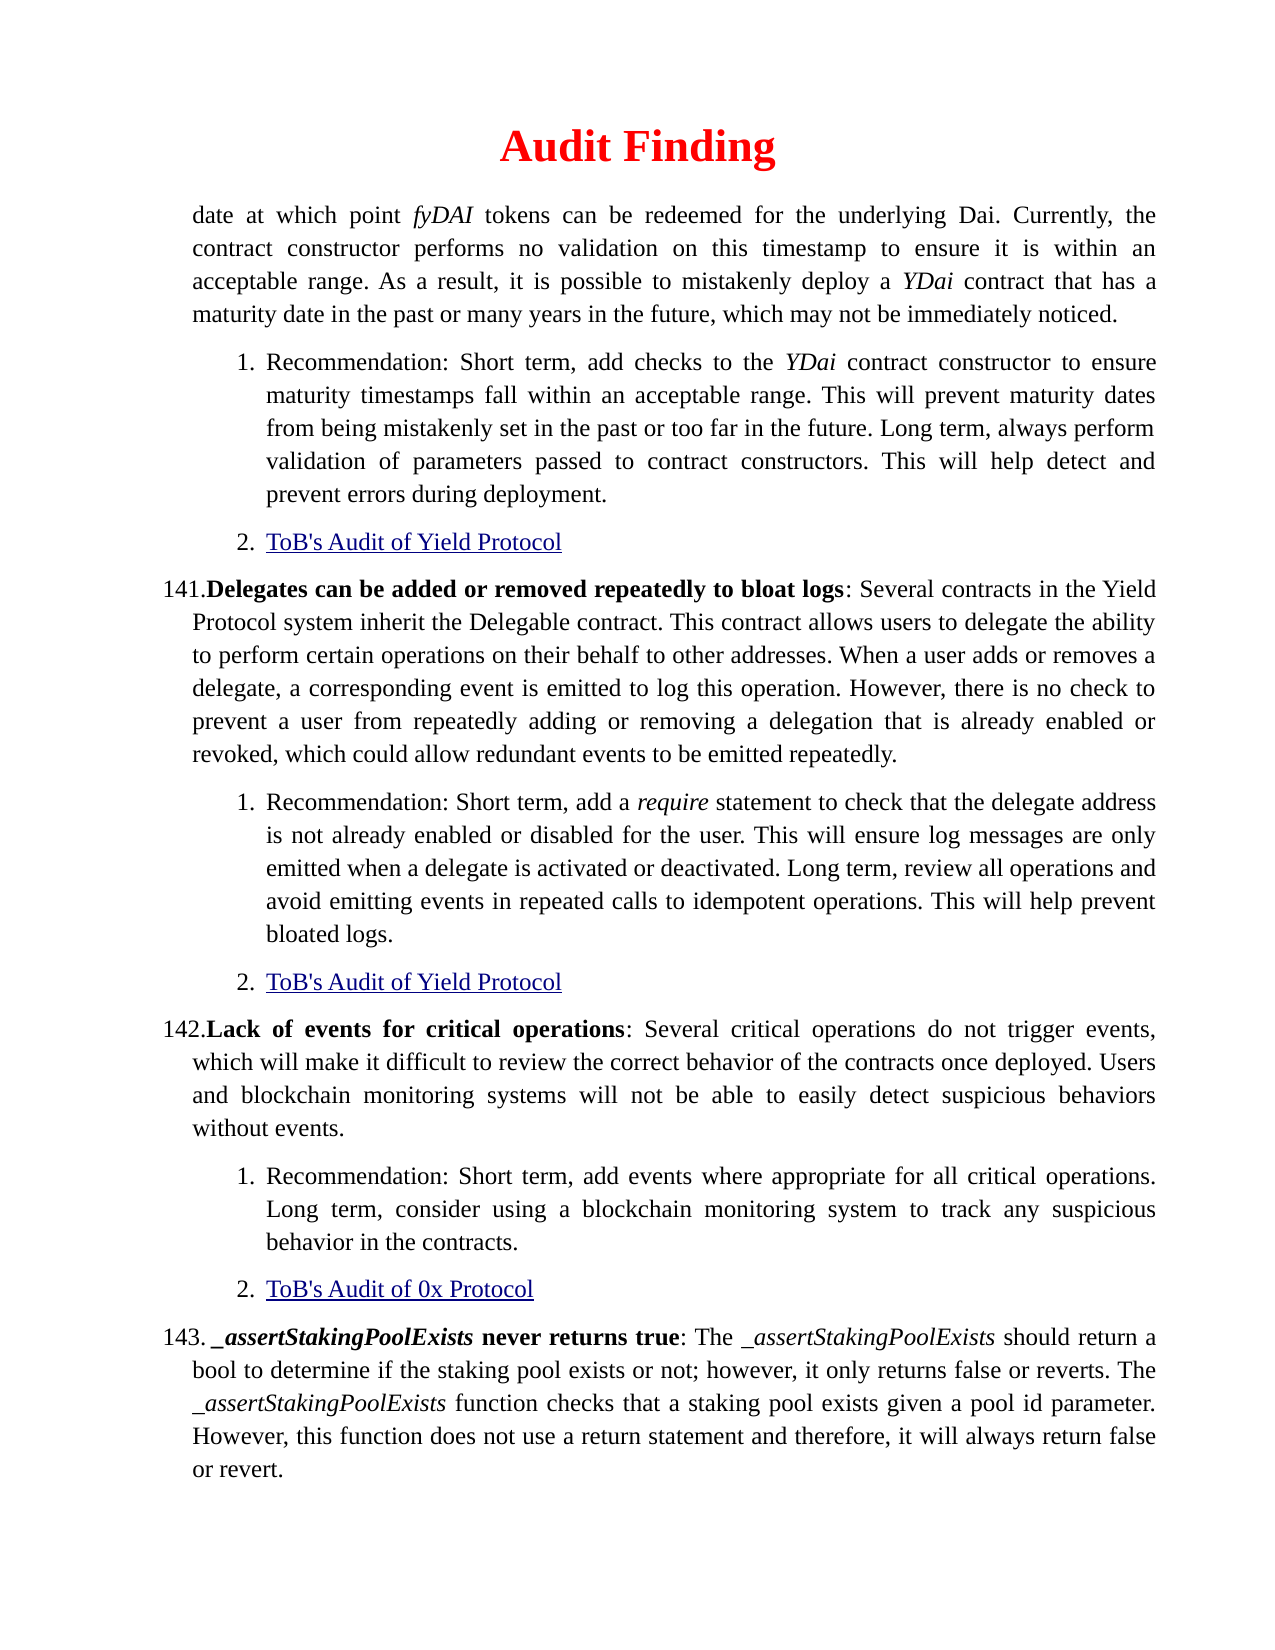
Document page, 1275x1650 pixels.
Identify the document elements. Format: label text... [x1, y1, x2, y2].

list ToB's Audit of Yield Protocol [236, 967, 1157, 995]
list Recommendation: Short term, add a require statement to check that the delegate address is not already enabled or disabled for the user. This will ensure log messages are only emitted when a delegate is activated or deactivated. Long term, review all operations and avoid emitting events in repeated calls to idempotent operations. This will help prevent bloated logs. [236, 787, 1157, 948]
list ToB's Audit of 0x Protocol [236, 1274, 1157, 1303]
list Recommendation: Short term, add events where appropriate for all critical operations. Long term, consider using a blockchain monitoring system to track any suspicious behavior in the contracts. [236, 1161, 1157, 1256]
list ToB's Audit of Yield Protocol [236, 527, 1157, 555]
list date at which point fyDAI tokens can be redeemed for the underlying Dai. Currently, the contract constructor performs no validation on this timestamp to ensure it is within an acceptable range. As a result, it is possible to mistakenly deploy a YDai contract that has a maturity date in the past or many years in the future, which may not be immediately noticed. [162, 200, 1157, 328]
list Lack of events for critical operations: Several critical operations do not trigger events, which will make it difficult to review the correct behavior of the contracts once deployed. Users and blockchain monitoring systems will not be able to easily detect suspicious behaviors without events. [162, 1014, 1157, 1142]
list Recommendation: Short term, add checks to the YDai contract constructor to ensure maturity timestamps fall within an acceptable range. This will prevent maturity dates from being mistakenly set in the past or too far in the future. Long term, always perform validation of parameters passed to contract constructors. This will help detect and prevent errors during deployment. [236, 347, 1157, 508]
list _assertStakingPoolExists never returns true: The _assertStakingPoolExists should return a bool to determine if the staking pool exists or not; however, it only returns false or reverts. The _assertStakingPoolExists function checks that a staking pool exists given a pool id parameter. However, this function does not use a return statement and therefore, it will always return false or revert. [162, 1322, 1157, 1483]
list Delegates can be added or removed repeatedly to bloat logs: Several contracts in the Yield Protocol system inherit the Delegable contract. This contract allows users to delegate the ability to perform certain operations on their behalf to other addresses. When a user adds or removes a delegate, a corresponding event is emitted to log this operation. However, there is no check to prevent a user from repeatedly adding or removing a delegation that is already enabled or revoked, which could allow redundant events to be emitted repeatedly. [162, 574, 1157, 768]
